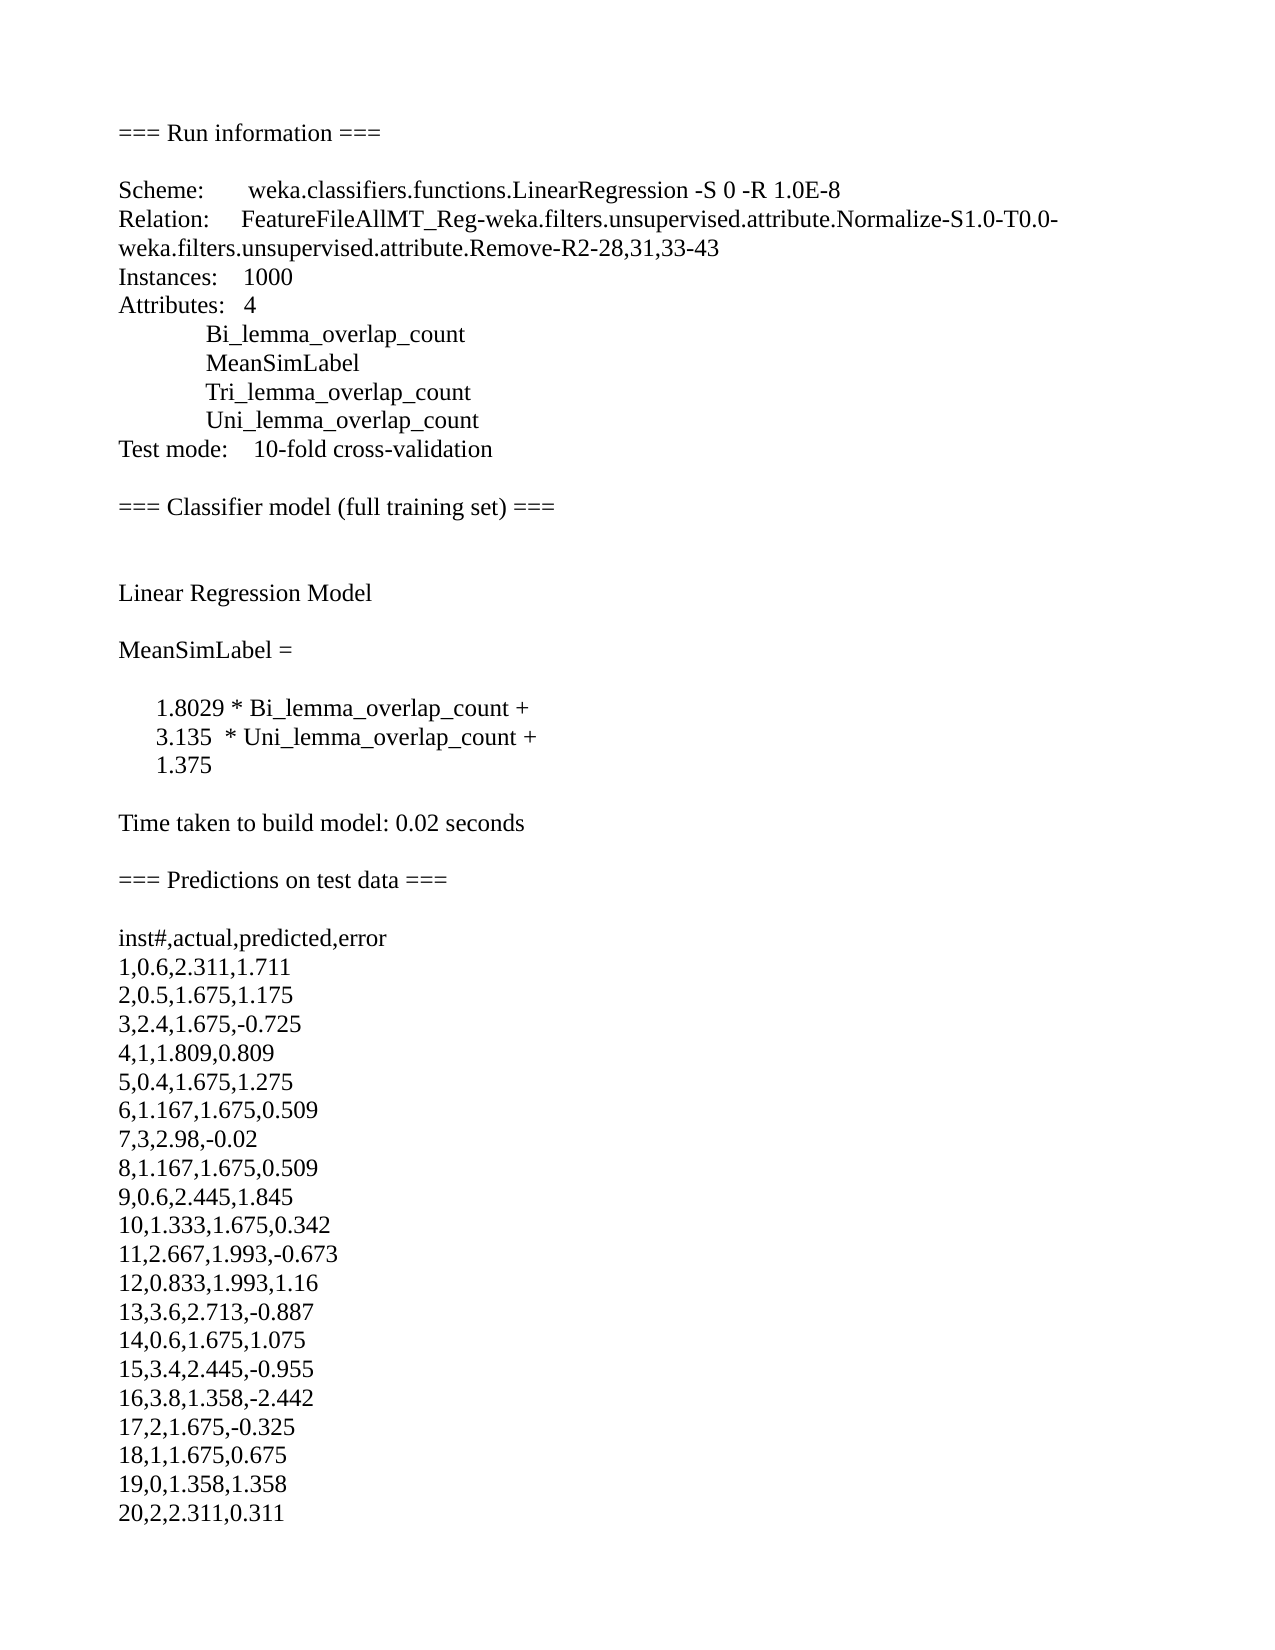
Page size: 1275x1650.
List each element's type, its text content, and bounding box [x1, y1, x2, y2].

text 15,3.4,2.445,-0.955 [118, 1354, 1157, 1383]
text 1.8029 * Bi_lemma_overlap_count + [118, 693, 1157, 722]
text 1.375 [118, 751, 1157, 779]
text === Classifier model (full training set) === [118, 492, 1157, 521]
text 10,1.333,1.675,0.342 [118, 1211, 1157, 1239]
text === Predictions on test data === [118, 866, 1157, 894]
text Tri_lemma_overlap_count [118, 377, 1157, 406]
text 19,0,1.358,1.358 [118, 1469, 1157, 1498]
text MeanSimLabel = [118, 636, 1157, 664]
text 8,1.167,1.675,0.509 [118, 1153, 1157, 1182]
text 3.135 * Uni_lemma_overlap_count + [118, 722, 1157, 751]
text 14,0.6,1.675,1.075 [118, 1326, 1157, 1354]
text 12,0.833,1.993,1.16 [118, 1268, 1157, 1297]
text 18,1,1.675,0.675 [118, 1441, 1157, 1469]
text 9,0.6,2.445,1.845 [118, 1182, 1157, 1211]
text Linear Regression Model [118, 578, 1157, 607]
text 11,2.667,1.993,-0.673 [118, 1239, 1157, 1268]
text Scheme: weka.classifiers.functions.LinearRegression -S 0 -R 1.0E-8 [118, 176, 1157, 204]
text 6,1.167,1.675,0.509 [118, 1096, 1157, 1124]
text 16,3.8,1.358,-2.442 [118, 1383, 1157, 1412]
text 13,3.6,2.713,-0.887 [118, 1297, 1157, 1326]
text MeanSimLabel [118, 348, 1157, 377]
text 2,0.5,1.675,1.175 [118, 981, 1157, 1009]
text Instances: 1000 [118, 262, 1157, 291]
text 4,1,1.809,0.809 [118, 1038, 1157, 1067]
text Uni_lemma_overlap_count [118, 406, 1157, 434]
text 3,2.4,1.675,-0.725 [118, 1009, 1157, 1038]
text 17,2,1.675,-0.325 [118, 1412, 1157, 1441]
text Bi_lemma_overlap_count [118, 319, 1157, 348]
text Time taken to build model: 0.02 seconds [118, 808, 1157, 837]
text Test mode: 10-fold cross-validation [118, 434, 1157, 463]
text 20,2,2.311,0.311 [118, 1498, 1157, 1527]
text === Run information === [118, 118, 1157, 147]
text 5,0.4,1.675,1.275 [118, 1067, 1157, 1096]
text 1,0.6,2.311,1.711 [118, 952, 1157, 981]
text inst#,actual,predicted,error [118, 923, 1157, 952]
text 7,3,2.98,-0.02 [118, 1124, 1157, 1153]
text Attributes: 4 [118, 291, 1157, 319]
text Relation: FeatureFileAllMT_Reg-weka.filters.unsupervised.attribute.Normalize-S1.0-T0.0-weka.filters.unsupervised.attribute.Remove-R2-28,31,33-43 [118, 204, 1157, 262]
